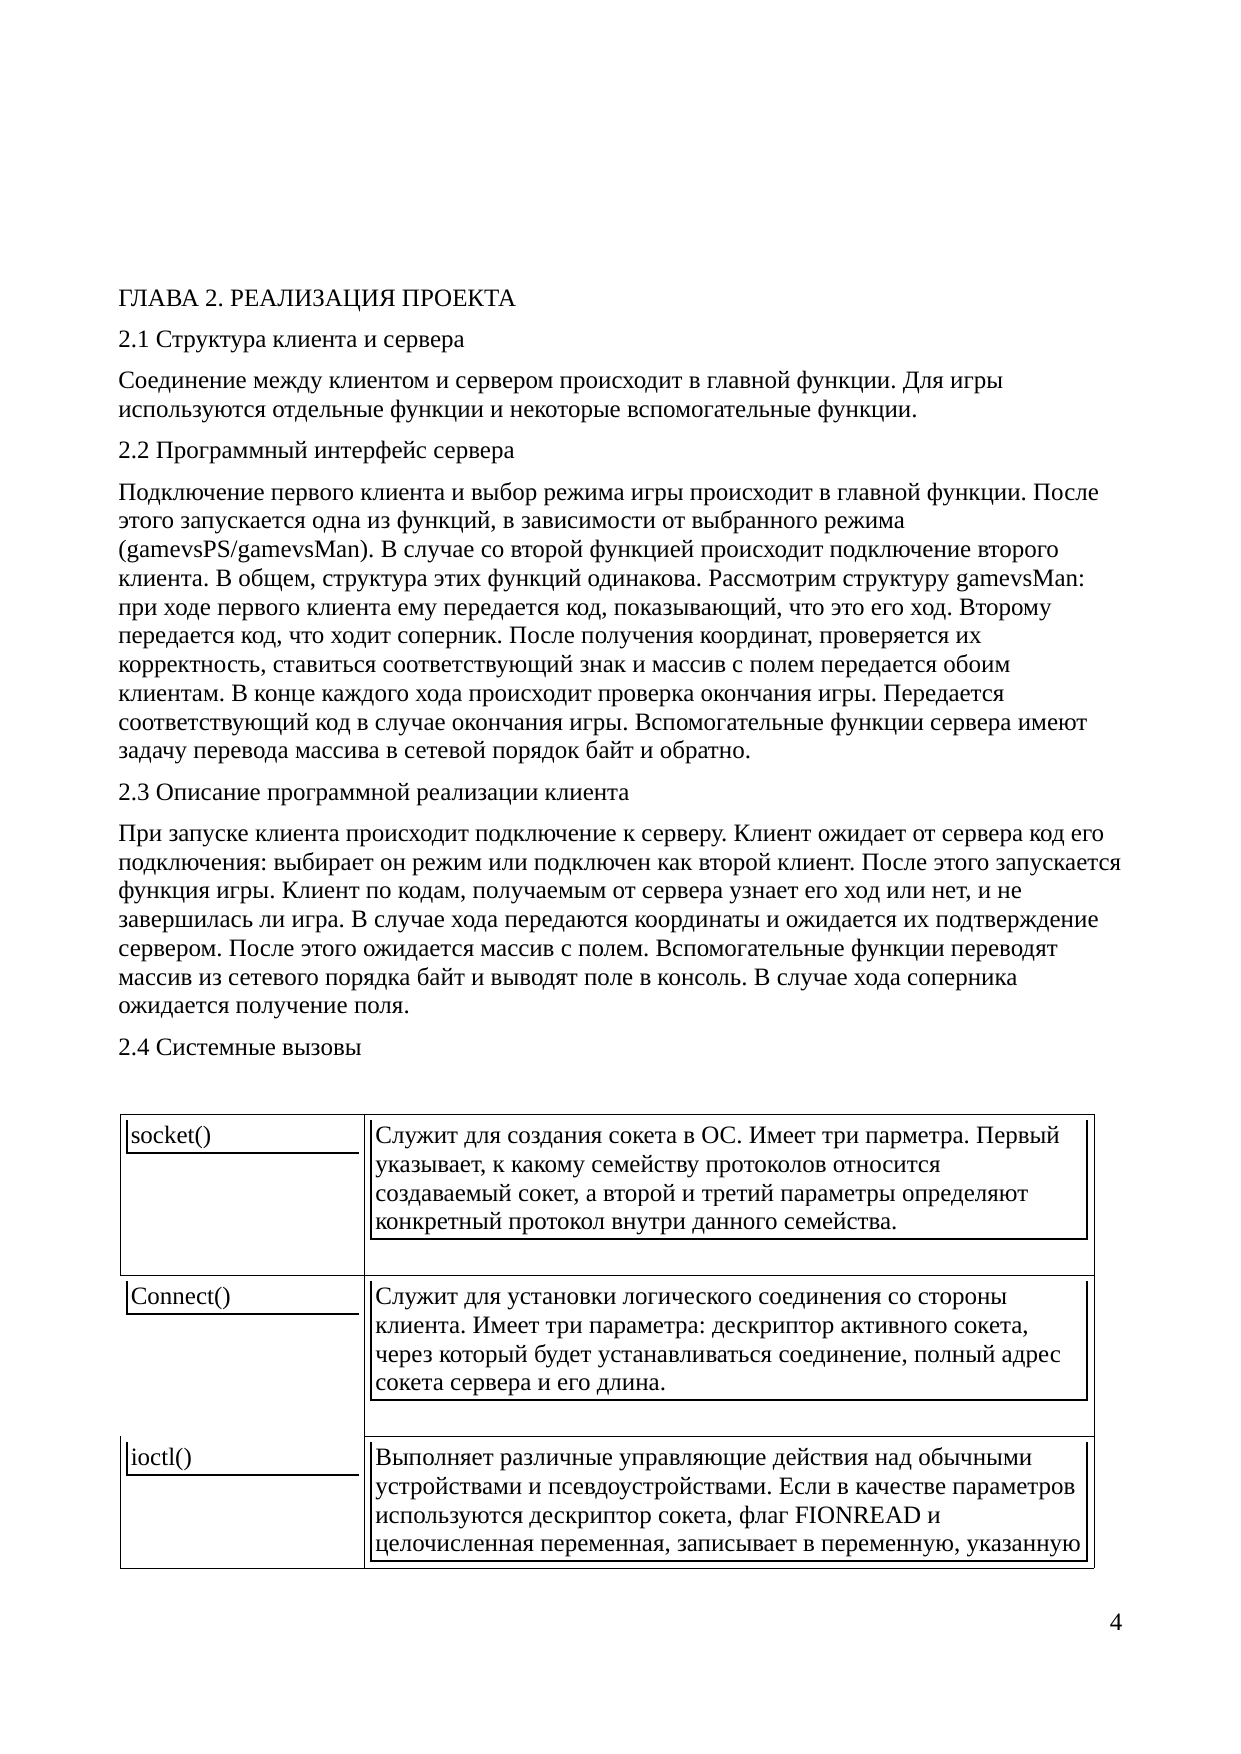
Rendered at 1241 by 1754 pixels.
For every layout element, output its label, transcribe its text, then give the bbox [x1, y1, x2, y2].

table_cell Служит для установки логического соединения со стороны клиента. Имеет три параметра: дескриптор активного сокета, через который будет устанавливаться соединение, полный адрес сокета сервера и его длина. [365, 1276, 1094, 1436]
text При запуске клиента происходит подключение к серверу. Клиент ожидает от сервера код его подключения: выбирает он режим или подключен как второй клиент. После этого запускается функция игры. Клиент по кодам, получаемым от сервера узнает его ход или нет, и не завершилась ли игра. В случае хода передаются координаты и ожидается их подтверждение сервером. После этого ожидается массив с полем. Вспомогательные функции переводят массив из сетевого порядка байт и выводят поле в консоль. В случае хода соперника ожидается получение поля. [118, 818, 1122, 1019]
table_header Служит для создания сокета в ОС. Имеет три парметра. Первый указывает, к какому семейству протоколов относится создаваемый сокет, а второй и третий параметры определяют конкретный протокол внутри данного семейства. [365, 1115, 1094, 1275]
text 2.2 Программный интерфейс сервера [118, 436, 1122, 464]
table_cell ioctl() [121, 1436, 364, 1568]
text 2.4 Системные вызовы [118, 1032, 1122, 1061]
table_header socket() [121, 1115, 364, 1275]
text 2.1 Структура клиента и сервера [118, 324, 1122, 353]
text Соединение между клиентом и сервером происходит в главной функции. Для игры используются отдельные функции и некоторые вспомогательные функции. [118, 366, 1122, 423]
table_cell Выполняет различные управляющие действия над обычными устройствами и псевдоустройствами. Если в качестве параметров используются дескриптор сокета, флаг FIONREAD и целочисленная переменная, записывает в переменную, указанную [365, 1437, 1094, 1568]
text Подключение первого клиента и выбор режима игры происходит в главной функции. После этого запускается одна из функций, в зависимости от выбранного режима (gamevsPS/gamevsMan). В случае со второй функцией происходит подключение второго клиента. В общем, структура этих функций одинакова. Рассмотрим структуру gamevsMan: при ходе первого клиента ему передается код, показывающий, что это его ход. Второму передается код, что ходит соперник. После получения координат, проверяется их корректность, ставиться соответствующий знак и массив с полем передается обоим клиентам. В конце каждого хода происходит проверка окончания игры. Передается соответствующий код в случае окончания игры. Вспомогательные функции сервера имеют задачу перевода массива в сетевой порядок байт и обратно. [118, 477, 1122, 764]
text 2.3 Описание программной реализации клиента [118, 777, 1122, 806]
table_cell Connect() [120, 1276, 364, 1436]
text ГЛАВА 2. РЕАЛИЗАЦИЯ ПРОЕКТА [118, 283, 1122, 312]
